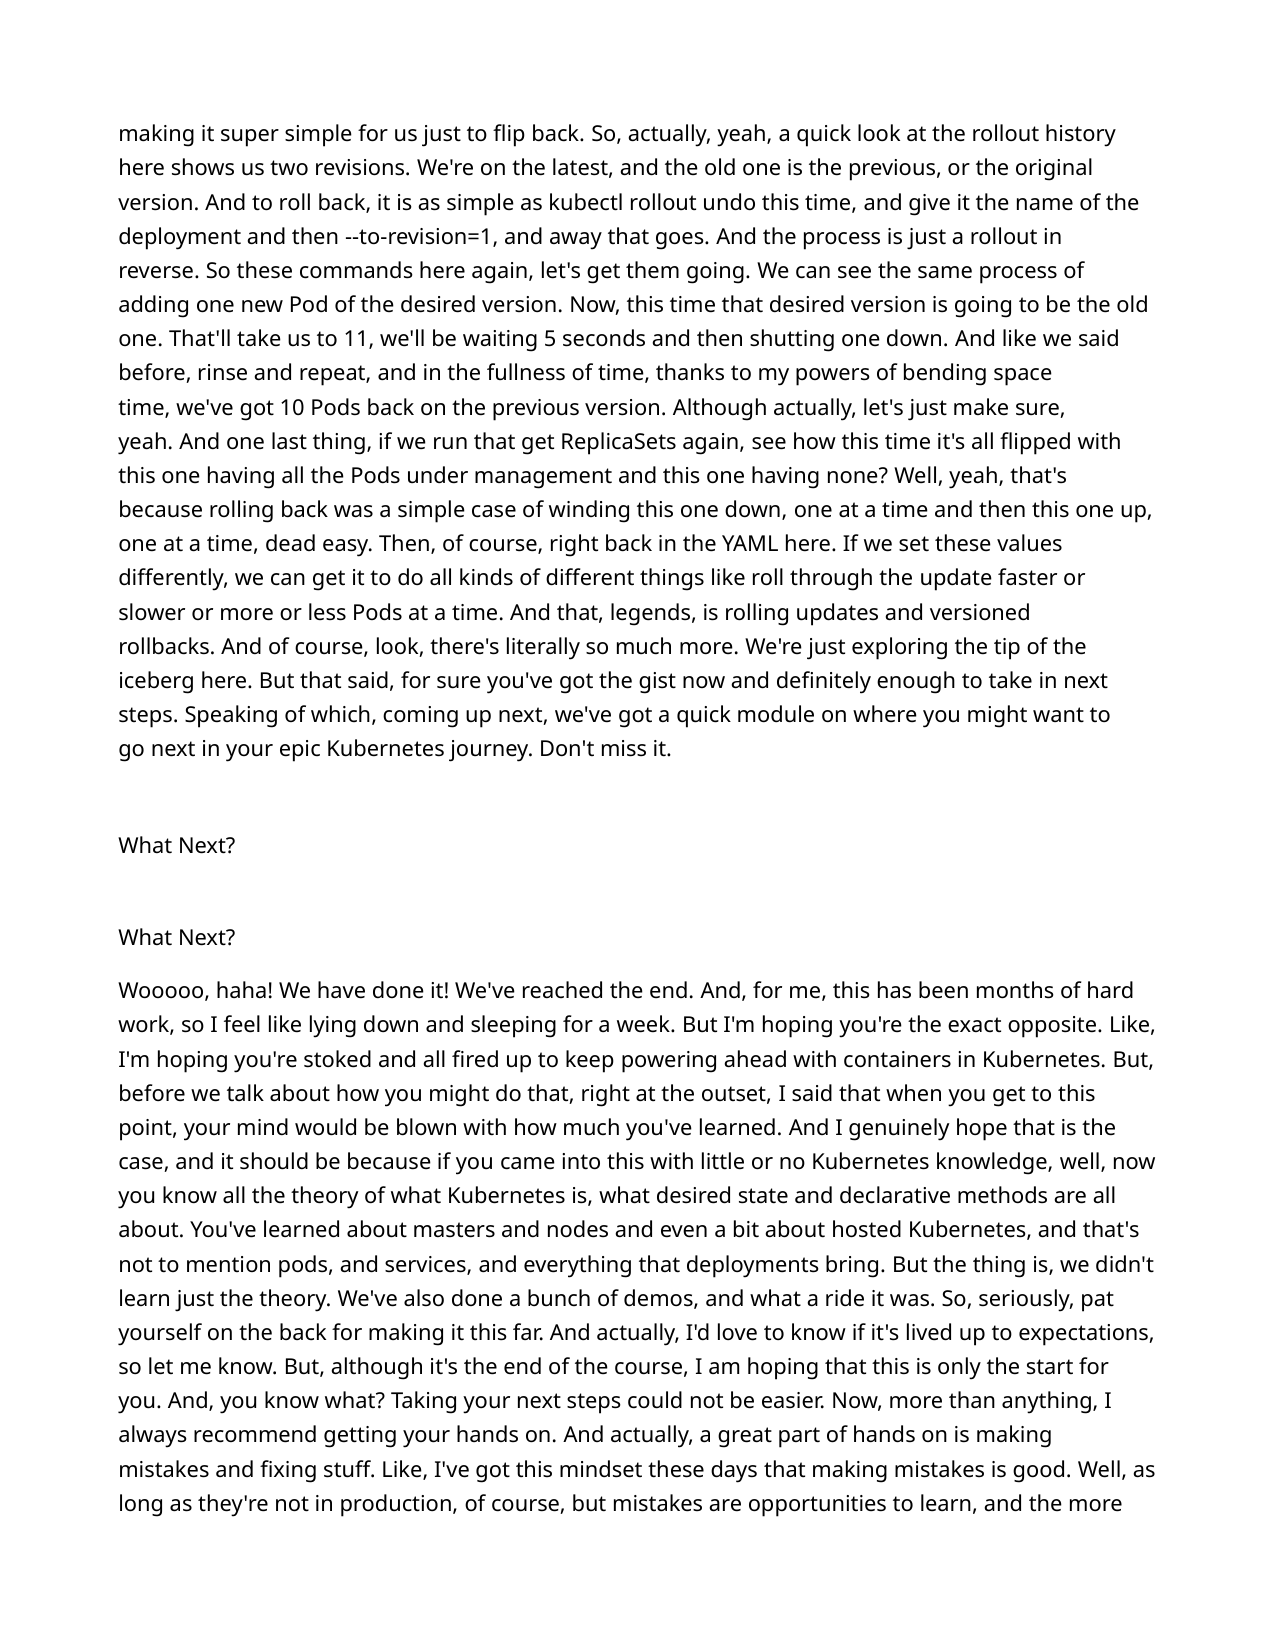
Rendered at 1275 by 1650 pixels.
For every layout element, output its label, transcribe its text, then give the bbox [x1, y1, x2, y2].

subtitle What Next? [118, 830, 1157, 859]
text Wooooo, haha! We have done it! We've reached the end. And, for me, this has been months of hard work, so I feel like lying down and sleeping for a week. But I'm hoping you're the exact opposite. Like, I'm hoping you're stoked and all fired up to keep powering ahead with containers in Kubernetes. But, before we talk about how you might do that, right at the outset, I said that when you get to this point, your mind would be blown with how much you've learned. And I genuinely hope that is the case, and it should be because if you came into this with little or no Kubernetes knowledge, well, now you know all the theory of what Kubernetes is, what desired state and declarative methods are all about. You've learned about masters and nodes and even a bit about hosted Kubernetes, and that's not to mention pods, and services, and everything that deployments bring. But the thing is, we didn't learn just the theory. We've also done a bunch of demos, and what a ride it was. So, seriously, pat yourself on the back for making it this far. And actually, I'd love to know if it's lived up to expectations, so let me know. But, although it's the end of the course, I am hoping that this is only the start for you. And, you know what? Taking your next steps could not be easier. Now, more than anything, I always recommend getting your hands on. And actually, a great part of hands on is making mistakes and fixing stuff. Like, I've got this mindset these days that making mistakes is good. Well, as long as they're not in production, of course, but mistakes are opportunities to learn, and the more [118, 975, 1157, 1518]
text making it super simple for us just to flip back. So, actually, yeah, a quick look at the rollout history here shows us two revisions. We're on the latest, and the old one is the previous, or the original version. And to roll back, it is as simple as kubectl rollout undo this time, and give it the name of the deployment and then ‑‑to‑revision=1, and away that goes. And the process is just a rollout in reverse. So these commands here again, let's get them going. We can see the same process of adding one new Pod of the desired version. Now, this time that desired version is going to be the old one. That'll take us to 11, we'll be waiting 5 seconds and then shutting one down. And like we said before, rinse and repeat, and in the fullness of time, thanks to my powers of bending space time, we've got 10 Pods back on the previous version. Although actually, let's just make sure, yeah. And one last thing, if we run that get ReplicaSets again, see how this time it's all flipped with this one having all the Pods under management and this one having none? Well, yeah, that's because rolling back was a simple case of winding this one down, one at a time and then this one up, one at a time, dead easy. Then, of course, right back in the YAML here. If we set these values differently, we can get it to do all kinds of different things like roll through the update faster or slower or more or less Pods at a time. And that, legends, is rolling updates and versioned rollbacks. And of course, look, there's literally so much more. We're just exploring the tip of the iceberg here. But that said, for sure you've got the gist now and definitely enough to take in next steps. Speaking of which, coming up next, we've got a quick module on where you might want to go next in your epic Kubernetes journey. Don't miss it. [118, 118, 1157, 763]
subtitle What Next? [118, 922, 1157, 952]
